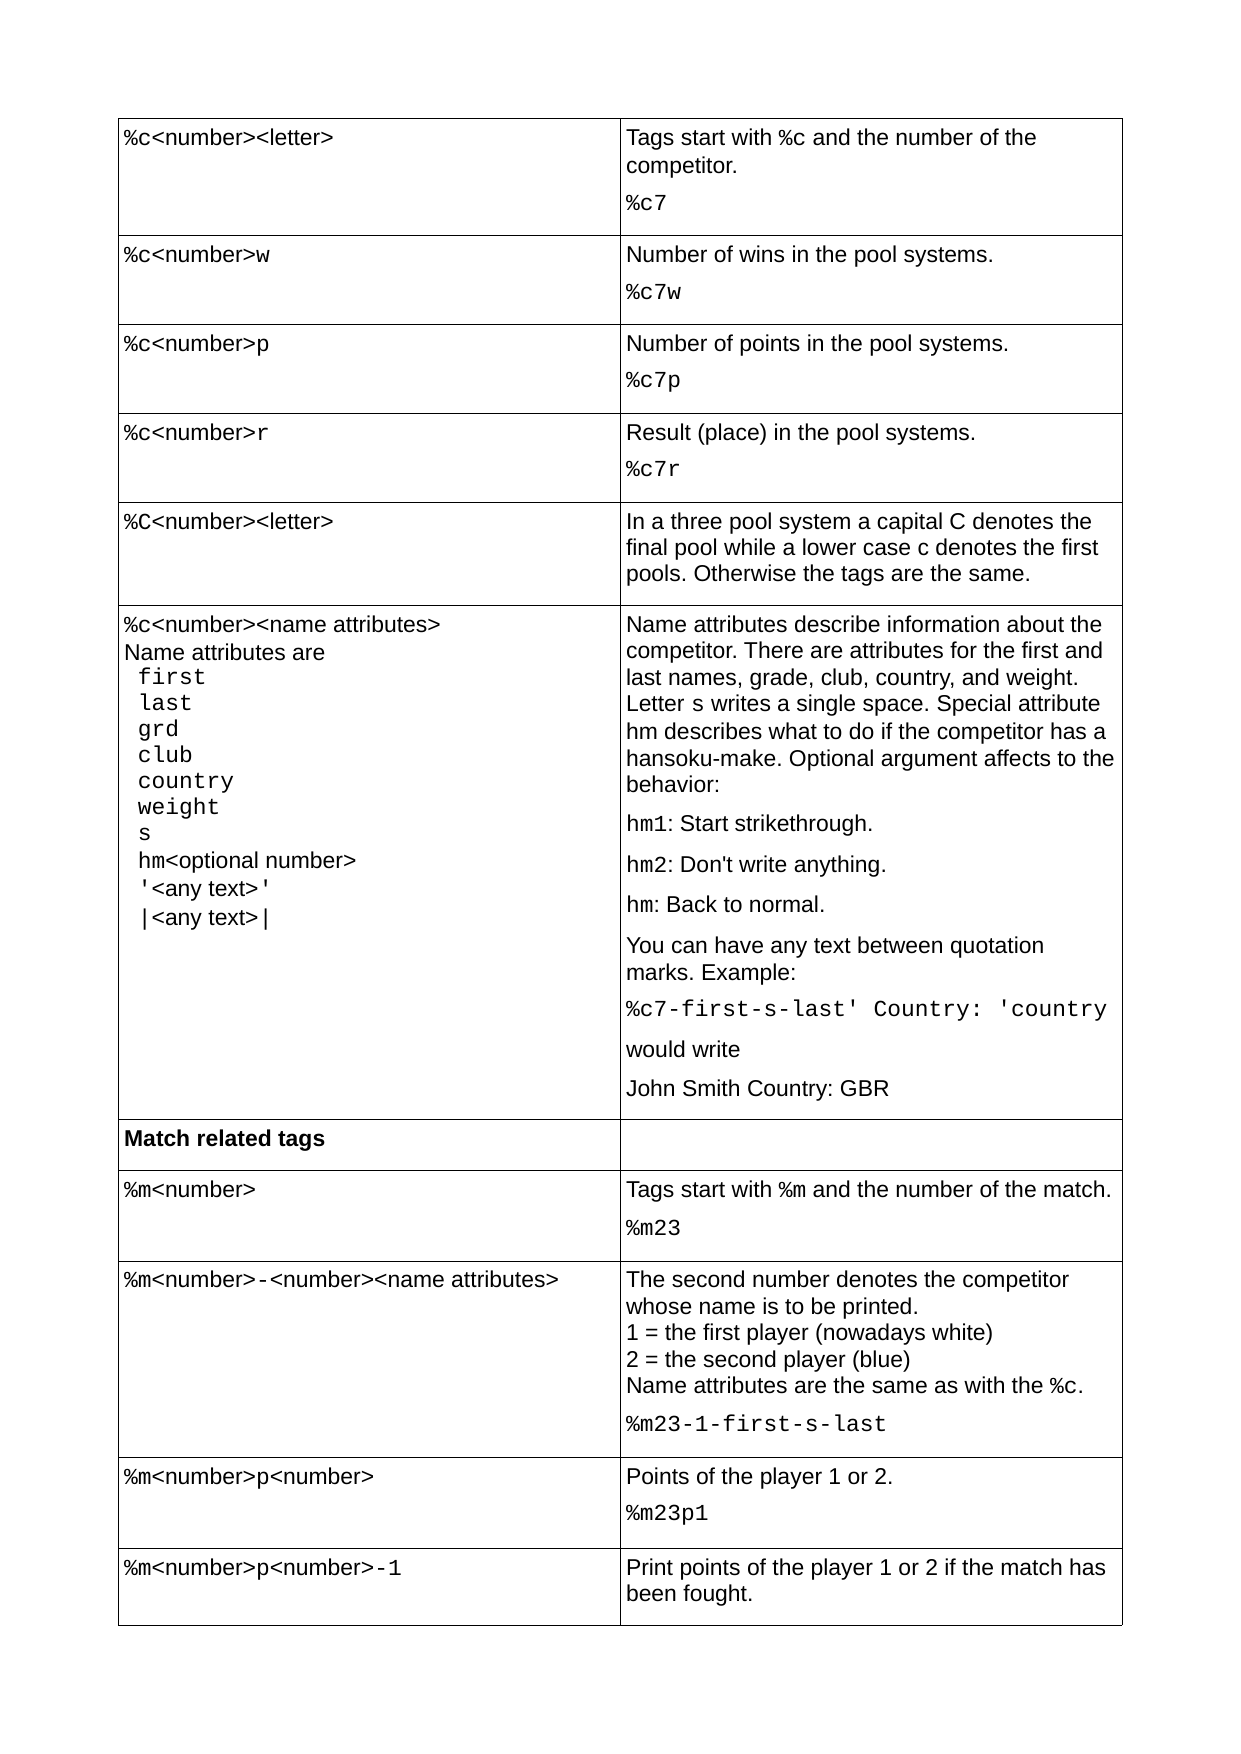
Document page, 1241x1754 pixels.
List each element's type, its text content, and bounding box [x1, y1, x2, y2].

table_cell Number of points in the pool systems. %c7p [621, 325, 1122, 413]
table_cell %c<number><letter> [119, 119, 620, 235]
table_cell Points of the player 1 or 2. %m23p1 [621, 1458, 1122, 1548]
table_cell In a three pool system a capital C denotes the final pool while a lower case c denotes the first pools. Otherwise the tags are the same. [621, 503, 1122, 605]
table_cell Tags start with %m and the number of the match. %m23 [621, 1171, 1122, 1261]
table_cell %c<number>p [119, 325, 620, 413]
table_cell %C<number><letter> [119, 503, 620, 605]
table_cell [621, 1120, 1122, 1170]
table_cell %c<number>r [119, 414, 620, 502]
table_cell %m<number>-<number><name attributes> [119, 1262, 620, 1457]
table_cell Result (place) in the pool systems. %c7r [621, 414, 1122, 502]
table_cell The second number denotes the competitor whose name is to be printed. 1 = the first player (nowadays white) 2 = the second player (blue) Name attributes are the same as with the %c. %m23-1-first-s-last [621, 1262, 1122, 1457]
table_cell %m<number> [119, 1171, 620, 1261]
table_cell Name attributes describe information about the competitor. There are attributes for the first and last names, grade, club, country, and weight. Letter s writes a single space. Special attribute hm describes what to do if the competitor has a hansoku-make. Optional argument affects to the behavior: hm1: Start strikethrough. hm2: Don't write anything. hm: Back to normal. You can have any text between quotation marks. Example: %c7-first-s-last' Country: 'country would write John Smith Country: GBR [621, 606, 1122, 1119]
table_cell %m<number>p<number>-1 [119, 1549, 620, 1624]
table_cell %m<number>p<number> [119, 1458, 620, 1548]
table_cell Match related tags [119, 1120, 620, 1170]
table_cell %c<number>w [119, 236, 620, 324]
table_cell Number of wins in the pool systems. %c7w [621, 236, 1122, 324]
table_cell %c<number><name attributes> Name attributes are first last grd club country weight s hm<optional number> '<any text>' |<any text>| [119, 606, 620, 1119]
table_cell Tags start with %c and the number of the competitor. %c7 [621, 119, 1122, 235]
table_cell Print points of the player 1 or 2 if the match has been fought. [621, 1549, 1122, 1624]
